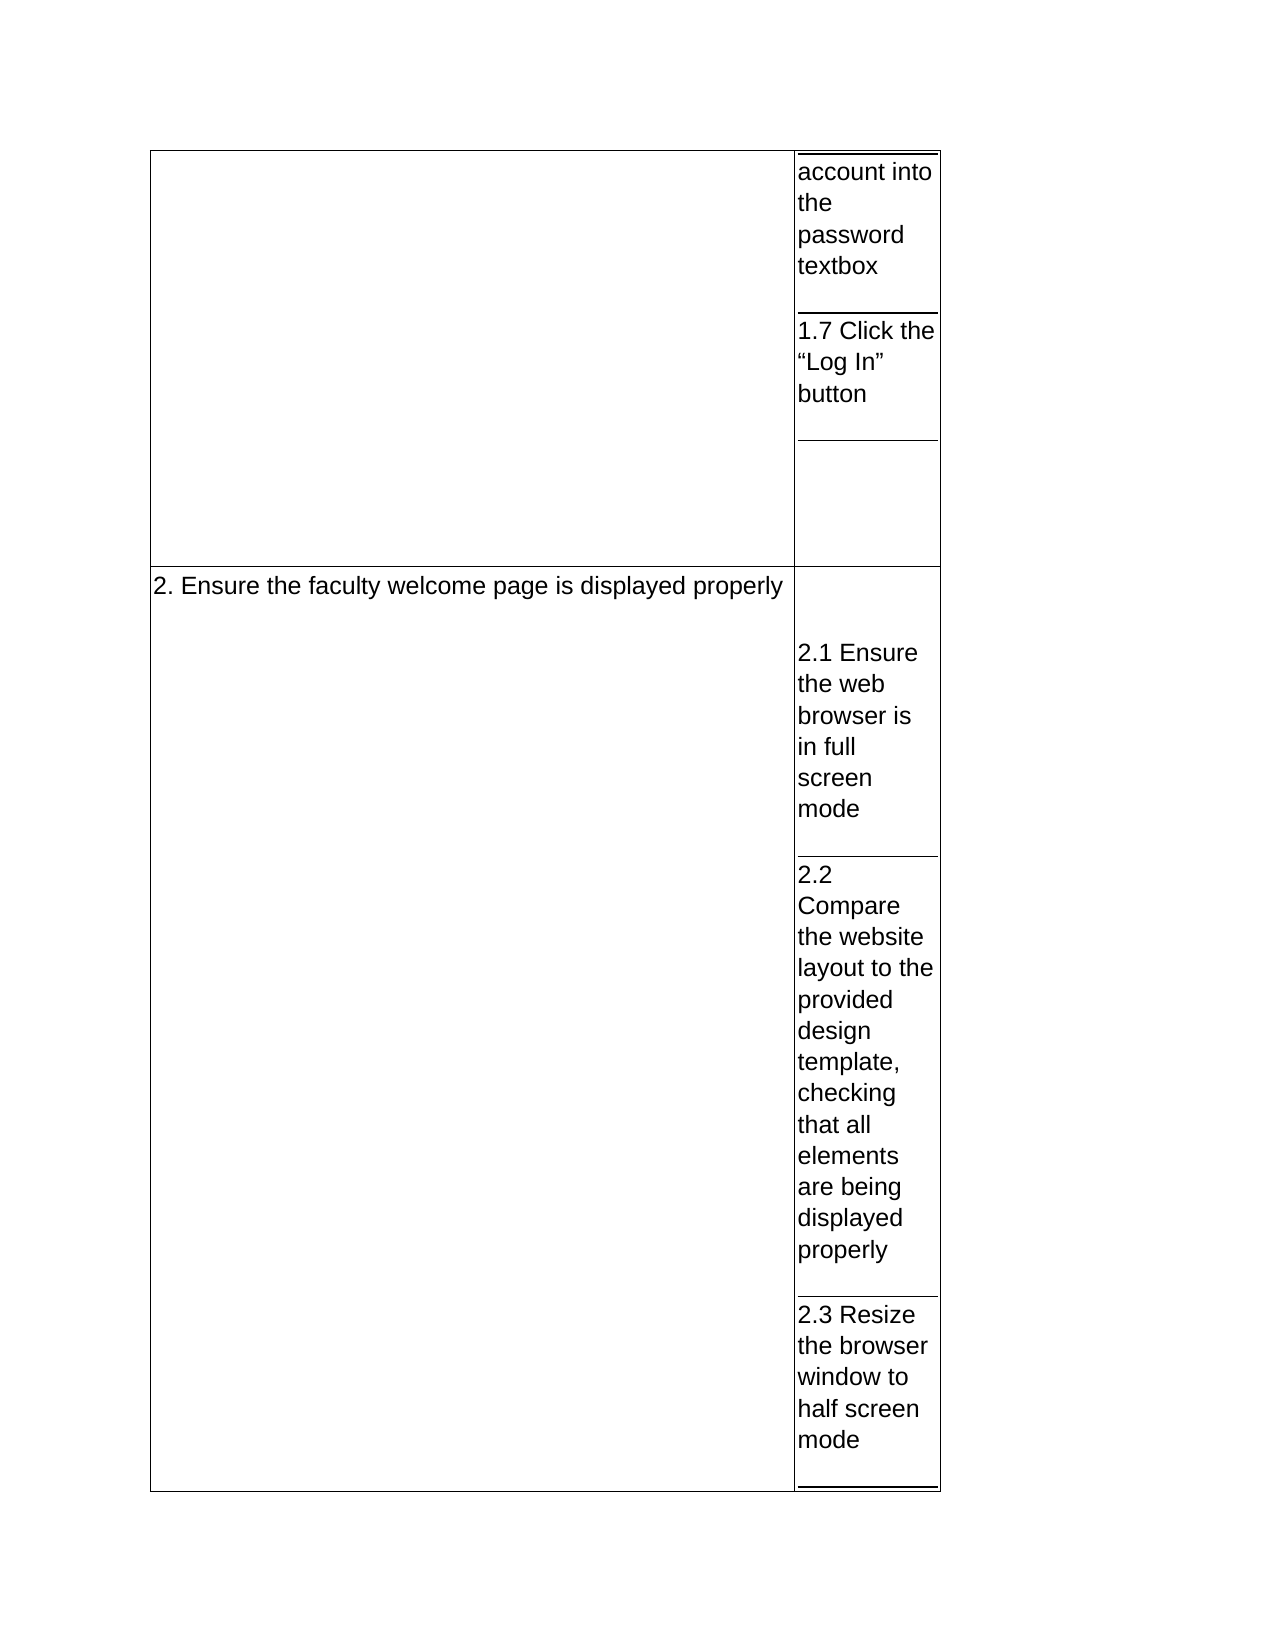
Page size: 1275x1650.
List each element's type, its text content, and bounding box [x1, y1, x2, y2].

table_cell [795, 567, 940, 1491]
table_cell account into the password textbox [798, 155, 937, 312]
table_cell [795, 151, 940, 566]
table_cell 2. Ensure the faculty welcome page is displayed properly [151, 567, 794, 1491]
table_cell [798, 441, 937, 502]
table_cell 2.3 Resize the browser window to half screen mode [798, 1297, 937, 1486]
table_cell 1.7 Click the “Log In” button [798, 314, 937, 440]
table_cell [151, 151, 794, 566]
table_cell 2.2 Compare the website layout to the provided design template, checking that all elements are being displayed properly [798, 857, 937, 1296]
table_header 2.1 Ensure the web browser is in full screen mode [798, 636, 937, 856]
